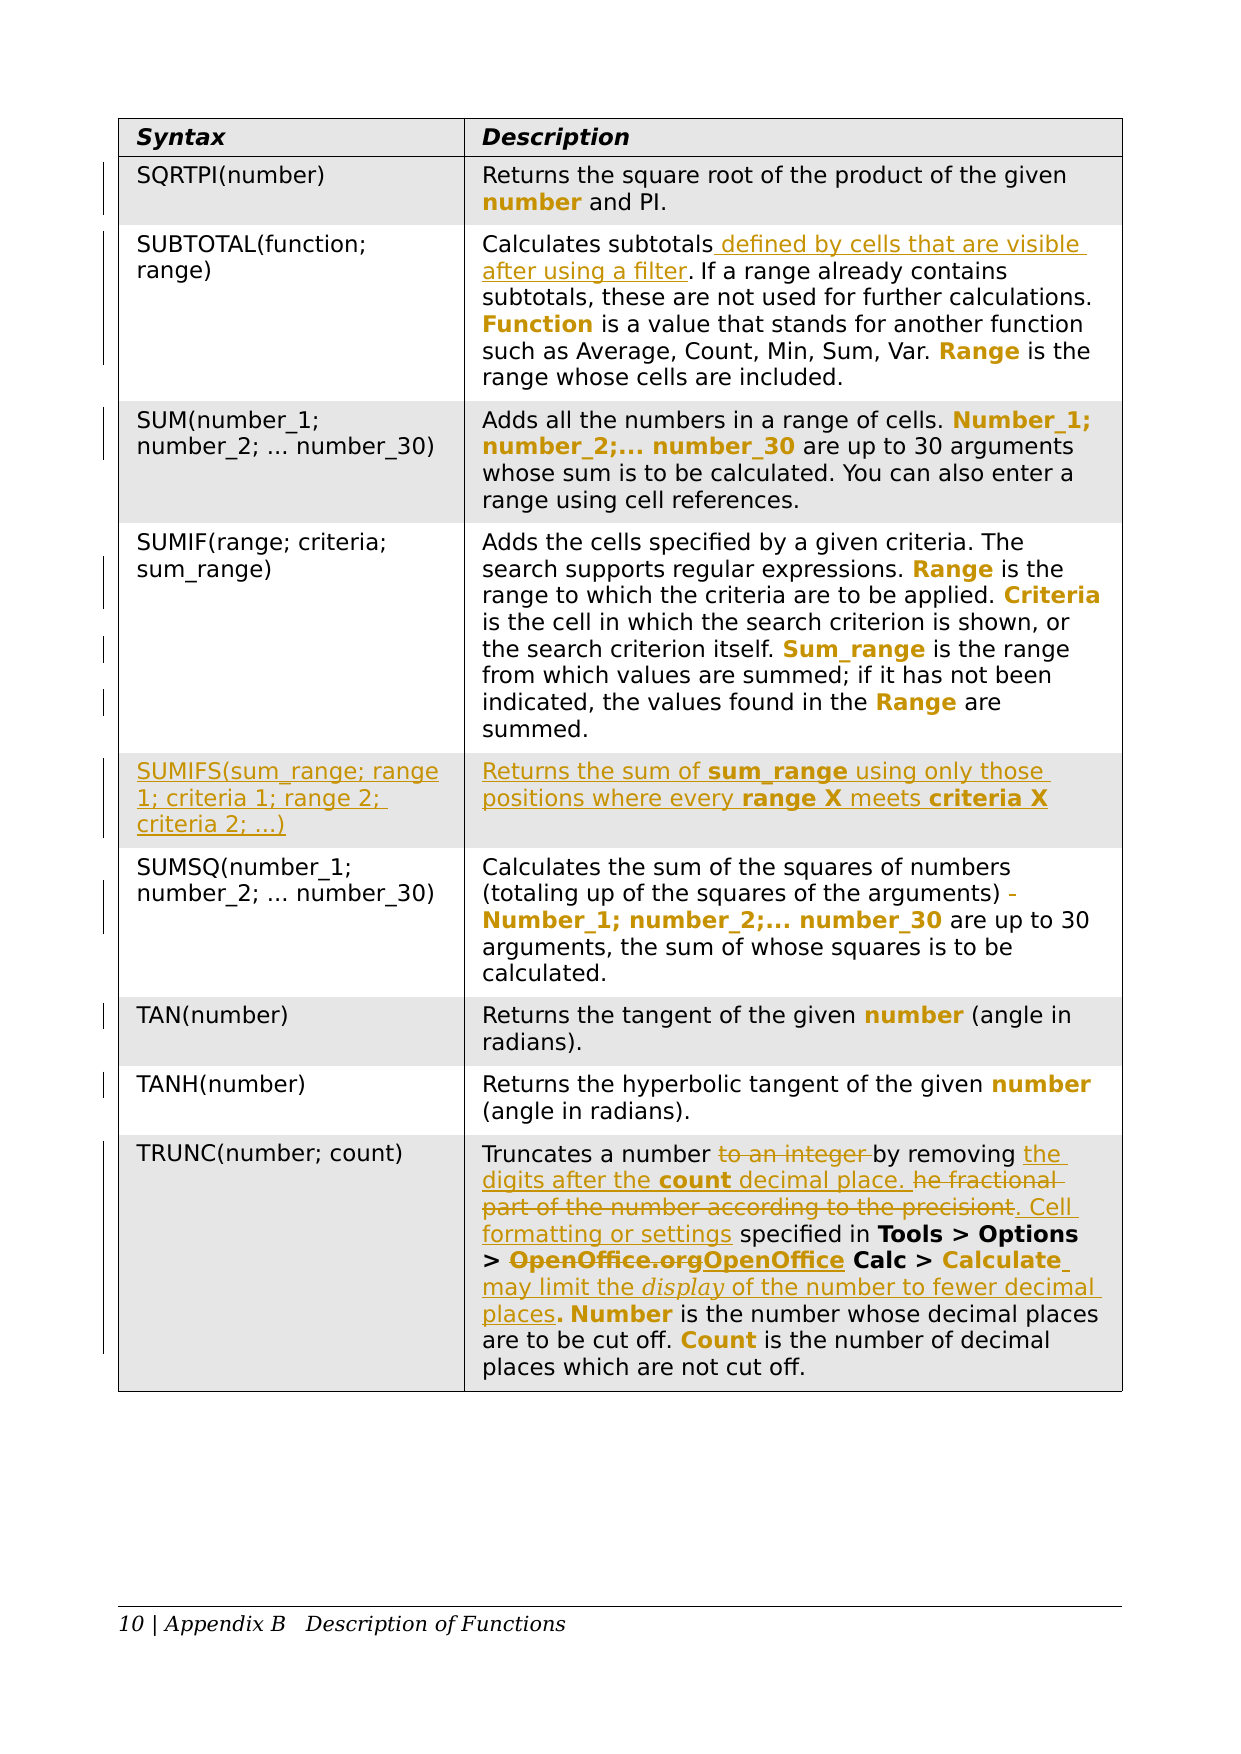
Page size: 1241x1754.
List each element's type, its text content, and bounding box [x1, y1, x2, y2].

table_cell TANH(number) [119, 1066, 464, 1135]
table_cell SUMIFS(sum_range; range 1; criteria 1; range 2; criteria 2; ...) [119, 753, 464, 848]
table_cell Returns the hyperbolic tangent of the given number (angle in radians). [465, 1066, 1122, 1135]
table_cell Adds the cells specified by a given criteria. The search supports regular expressions. Range is the range to which the criteria are to be applied. Criteria is the cell in which the search criterion is shown, or the search criterion itself. Sum_range is the range from which values are summed; if it has not been indicated, the values found in the Range are summed. [465, 524, 1122, 752]
table_cell Adds all the numbers in a range of cells. Number_1; number_2;... number_30 are up to 30 arguments whose sum is to be calculated. You can also enter a range using cell references. [465, 401, 1122, 523]
table_cell TRUNC(number; count) [119, 1135, 464, 1391]
table_cell Calculates the sum of the squares of numbers (totaling up of the squares of the arguments) Number_1; number_2;... number_30 are up to 30 arguments, the sum of whose squares is to be calculated. [465, 848, 1122, 997]
table_cell SUMIF(range; criteria; sum_range) [119, 524, 464, 752]
table_cell TAN(number) [119, 997, 464, 1066]
table_cell Returns the tangent of the given number (angle in radians). [465, 997, 1122, 1066]
table_cell SUMSQ(number_1; number_2; ... number_30) [119, 848, 464, 997]
table_cell SUM(number_1; number_2; ... number_30) [119, 401, 464, 523]
table_cell Returns the square root of the product of the given number and PI. [465, 157, 1122, 225]
table_cell Calculates subtotals defined by cells that are visible after using a filter. If a range already contains subtotals, these are not used for further calculations. Function is a value that stands for another function such as Average, Count, Min, Sum, Var. Range is the range whose cells are included. [465, 225, 1122, 401]
table_cell Truncates a number by removing the digits after the count decimal place. . Cell formatting or settings specified in Tools > Options > OpenOffice Calc > Calculate may limit the display of the number to fewer decimal places. Number is the number whose decimal places are to be cut off. Count is the number of decimal places which are not cut off. [465, 1135, 1122, 1391]
table_cell Returns the sum of sum_range using only those positions where every range X meets criteria X [465, 753, 1122, 848]
table_cell SQRTPI(number) [119, 157, 464, 225]
table_header Description [465, 119, 1122, 156]
table_header Syntax [119, 119, 464, 156]
table_cell SUBTOTAL(function; range) [119, 225, 464, 401]
